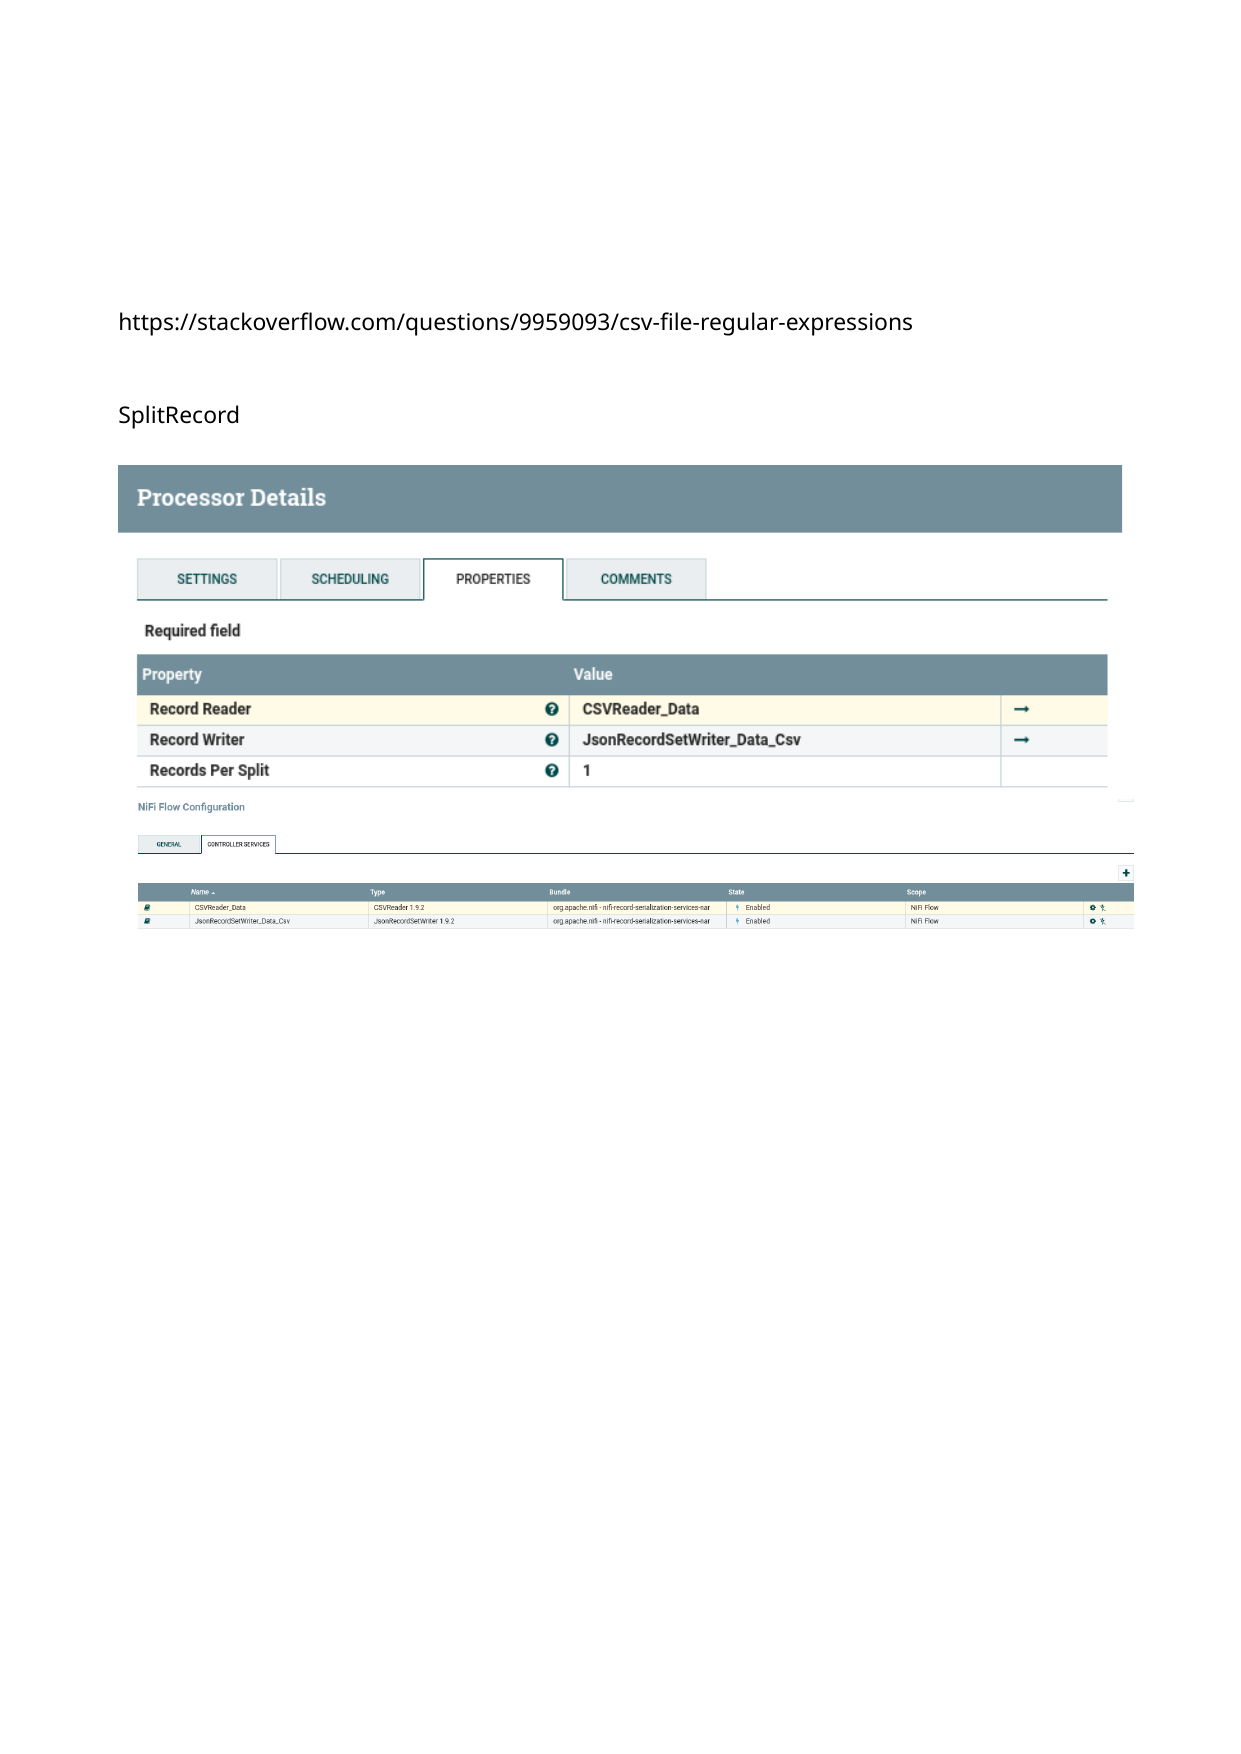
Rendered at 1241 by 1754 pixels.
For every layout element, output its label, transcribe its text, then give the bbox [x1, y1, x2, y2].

text https://stackoverflow.com/questions/9959093/csv-file-regular-expressions [118, 306, 1122, 337]
picture [118, 465, 1140, 938]
text SplitRecord [118, 399, 1122, 431]
